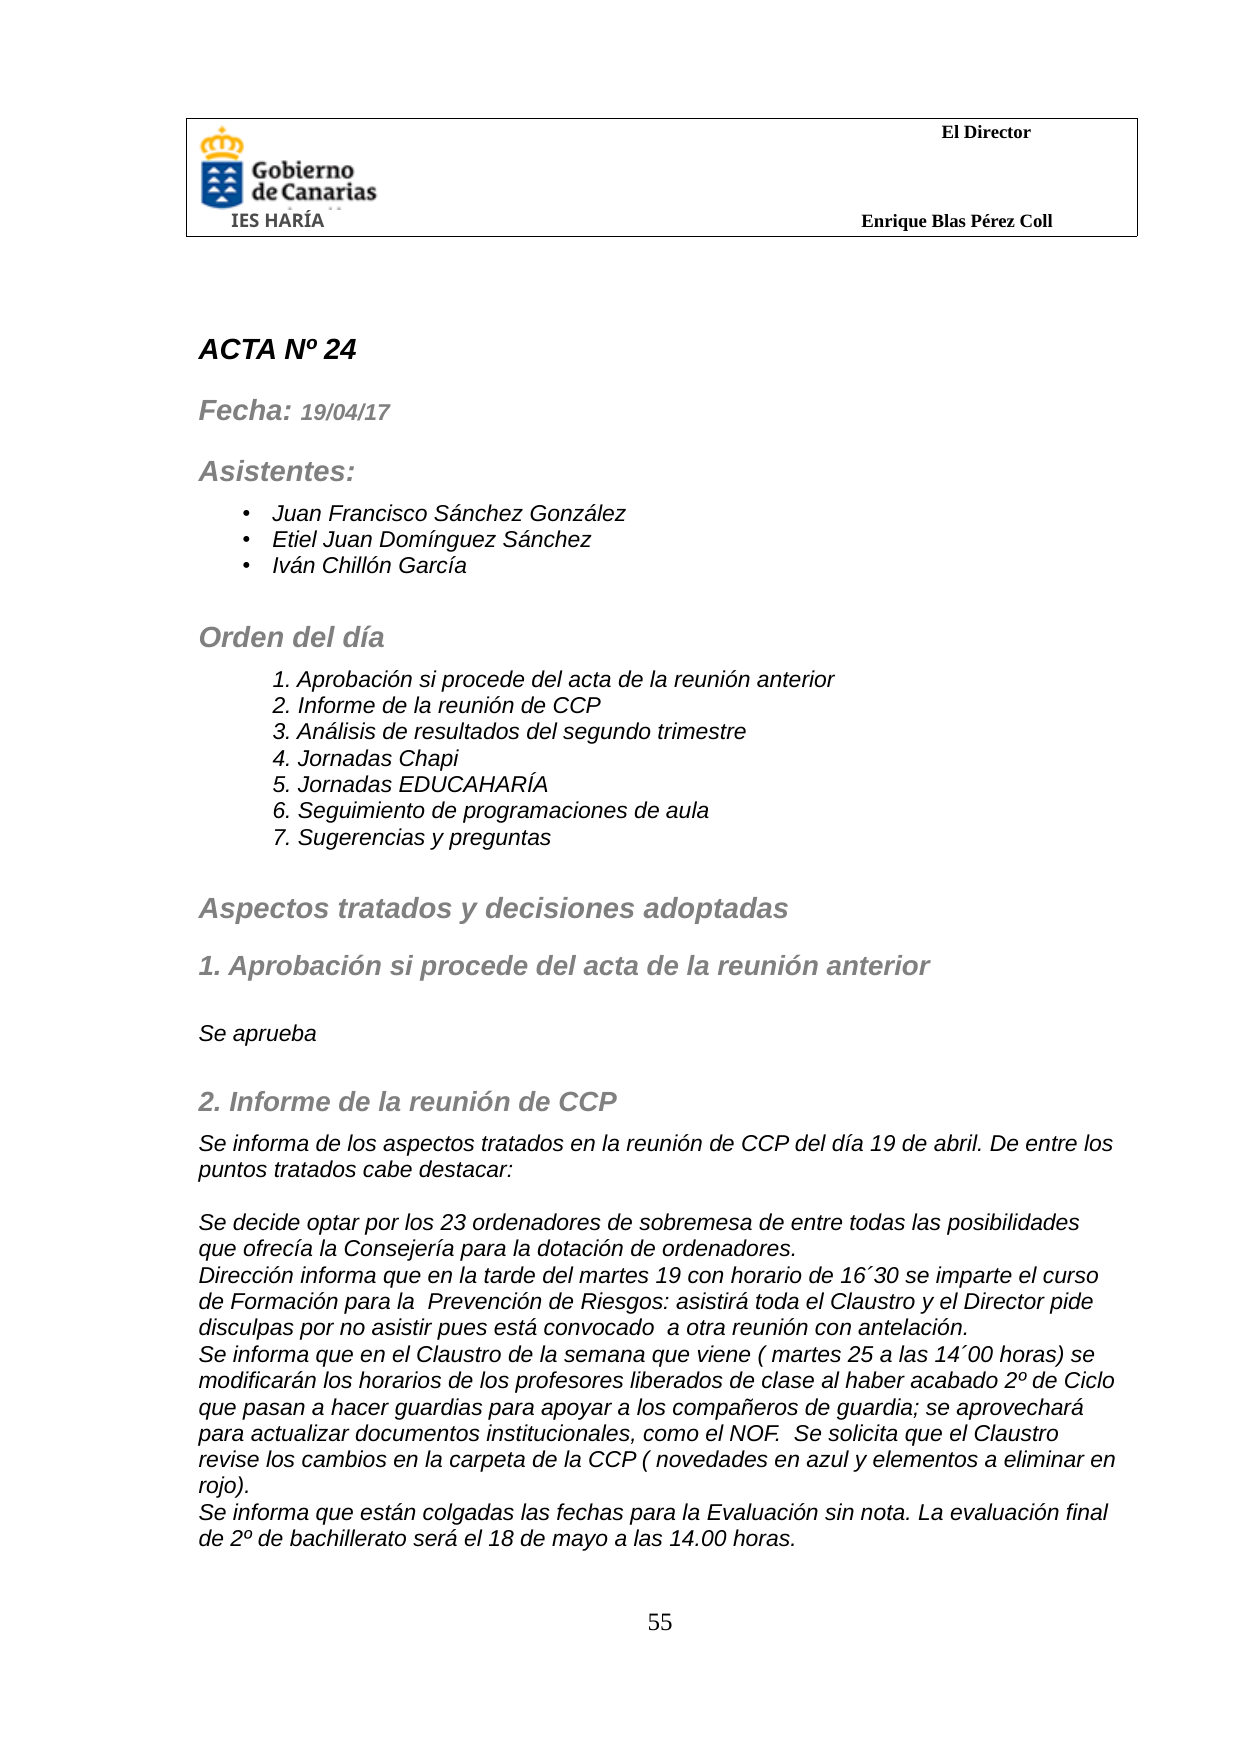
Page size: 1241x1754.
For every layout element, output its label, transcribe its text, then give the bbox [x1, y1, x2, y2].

subtitle Fecha: 19/04/17 [198, 393, 1121, 426]
subtitle Asistentes: [198, 453, 1121, 487]
text Se informa de los aspectos tratados en la reunión de CCP del día 19 de abril. De entre los puntos tratados cabe destacar: [198, 1130, 1121, 1183]
list Iván Chillón García [242, 552, 1121, 579]
text 7. Sugerencias y preguntas [272, 824, 1121, 850]
text Se decide optar por los 23 ordenadores de sobremesa de entre todas las posibilidades que ofrecía la Consejería para la dotación de ordenadores. [198, 1209, 1121, 1262]
text 4. Jornadas Chapi [272, 745, 1121, 771]
text Se informa que en el Claustro de la semana que viene ( martes 25 a las 14´00 horas) se modificarán los horarios de los profesores liberados de clase al haber acabado 2º de Ciclo que pasan a hacer guardias para apoyar a los compañeros de guardia; se aprovechará para actualizar documentos institucionales, como el NOF. Se solicita que el Claustro revise los cambios en la carpeta de la CCP ( novedades en azul y elementos a eliminar en rojo). [198, 1341, 1121, 1499]
subtitle Aspectos tratados y decisiones adoptadas [198, 891, 1121, 924]
text 5. Jornadas EDUCAHARÍA [272, 771, 1121, 797]
text 2. Informe de la reunión de CCP [272, 692, 1121, 718]
text 6. Seguimiento de programaciones de aula [272, 797, 1121, 824]
text Se aprueba [198, 1020, 1121, 1047]
list Juan Francisco Sánchez González [242, 499, 1121, 526]
text Se informa que están colgadas las fechas para la Evaluación sin nota. La evaluación final de 2º de bachillerato será el 18 de mayo a las 14.00 horas. [198, 1499, 1121, 1552]
subtitle 2. Informe de la reunión de CCP [198, 1086, 1121, 1117]
picture [195, 123, 381, 210]
list Etiel Juan Domínguez Sánchez [242, 526, 1121, 552]
subtitle Orden del día [198, 619, 1121, 653]
subtitle ACTA Nº 24 [198, 332, 1121, 366]
text 3. Análisis de resultados del segundo trimestre [272, 718, 1121, 745]
subtitle 1. Aprobación si procede del acta de la reunión anterior [198, 949, 1121, 981]
text 1. Aprobación si procede del acta de la reunión anterior [272, 666, 1121, 692]
text Dirección informa que en la tarde del martes 19 con horario de 16´30 se imparte el curso de Formación para la Prevención de Riesgos: asistirá toda el Claustro y el Director pide disculpas por no asistir pues está convocado a otra reunión con antelación. [198, 1262, 1121, 1341]
